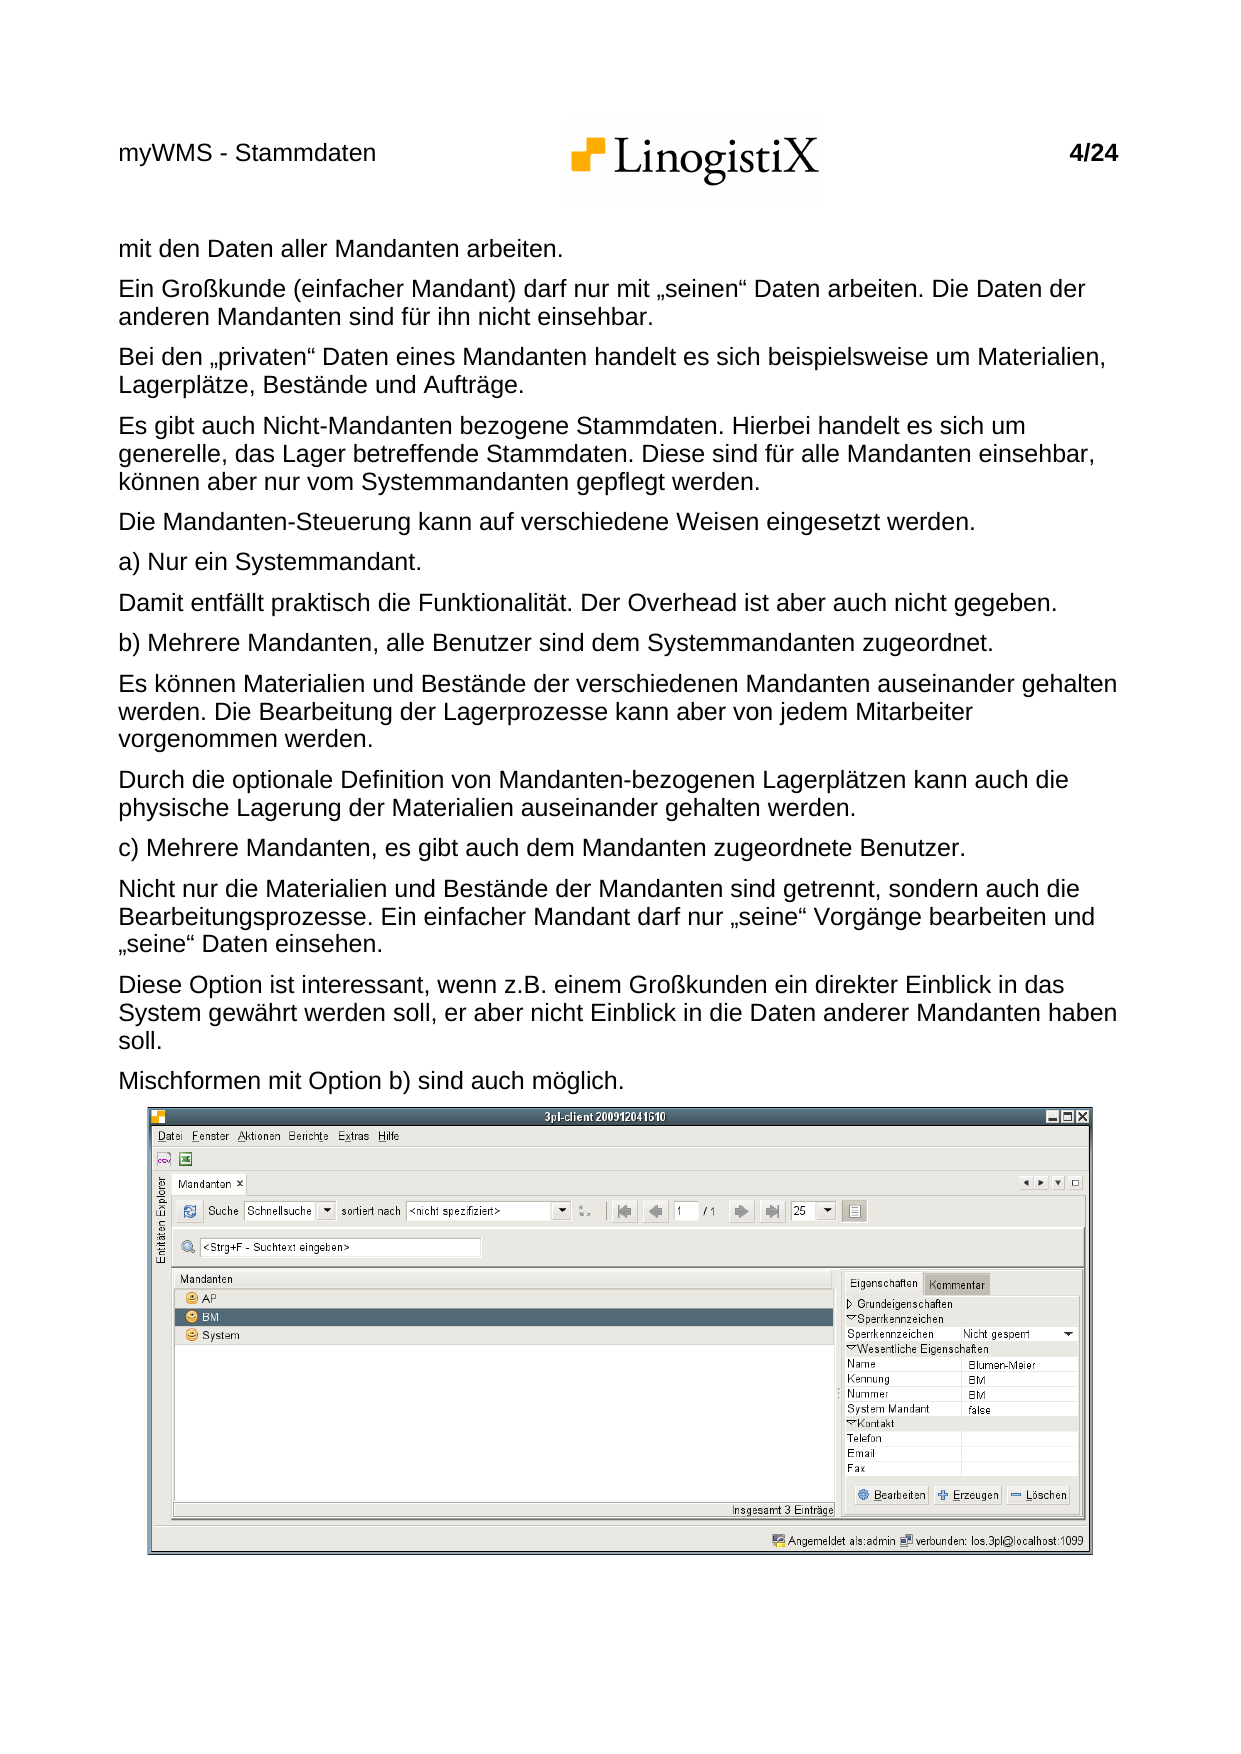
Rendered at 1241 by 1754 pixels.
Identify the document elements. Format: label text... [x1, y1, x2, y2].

text Diese Option ist interessant, wenn z.B. einem Großkunden ein direkter Einblick in das System gewährt werden soll, er aber nicht Einblick in die Daten anderer Mandanten haben soll. [118, 971, 1122, 1054]
text mit den Daten aller Mandanten arbeiten. [118, 234, 1122, 262]
text Mischformen mit Option b) sind auch möglich. [118, 1067, 1122, 1095]
text Damit entfällt praktisch die Funktionalität. Der Overhead ist aber auch nicht gegeben. [118, 589, 1122, 617]
text Durch die optionale Definition von Mandanten-bezogenen Lagerplätzen kann auch die physische Lagerung der Materialien auseinander gehalten werden. [118, 766, 1122, 822]
text b) Mehrere Mandanten, alle Benutzer sind dem Systemmandanten zugeordnet. [118, 629, 1122, 657]
text Nicht nur die Materialien und Bestände der Mandanten sind getrennt, sondern auch die Bearbeitungsprozesse. Ein einfacher Mandant darf nur „seine“ Vorgänge bearbeiten und „seine“ Daten einsehen. [118, 874, 1122, 958]
picture [147, 1107, 1093, 1555]
text Es gibt auch Nicht-Mandanten bezogene Stammdaten. Hierbei handelt es sich um generelle, das Lager betreffende Stammdaten. Diese sind für alle Mandanten einsehbar, können aber nur vom Systemmandanten gepflegt werden. [118, 412, 1122, 495]
text Bei den „privaten“ Daten eines Mandanten handelt es sich beispielsweise um Materialien, Lagerplätze, Bestände und Aufträge. [118, 343, 1122, 399]
text Es können Materialien und Bestände der verschiedenen Mandanten auseinander gehalten werden. Die Bearbeitung der Lagerprozesse kann aber von jedem Mitarbeiter vorgenommen werden. [118, 669, 1122, 753]
text c) Mehrere Mandanten, es gibt auch dem Mandanten zugeordnete Benutzer. [118, 834, 1122, 862]
text Die Mandanten-Steuerung kann auf verschiedene Weisen eingesetzt werden. [118, 508, 1122, 536]
text a) Nur ein Systemmandant. [118, 548, 1122, 576]
picture [564, 118, 825, 205]
text Ein Großkunde (einfacher Mandant) darf nur mit „seinen“ Daten arbeiten. Die Daten der anderen Mandanten sind für ihn nicht einsehbar. [118, 275, 1122, 331]
